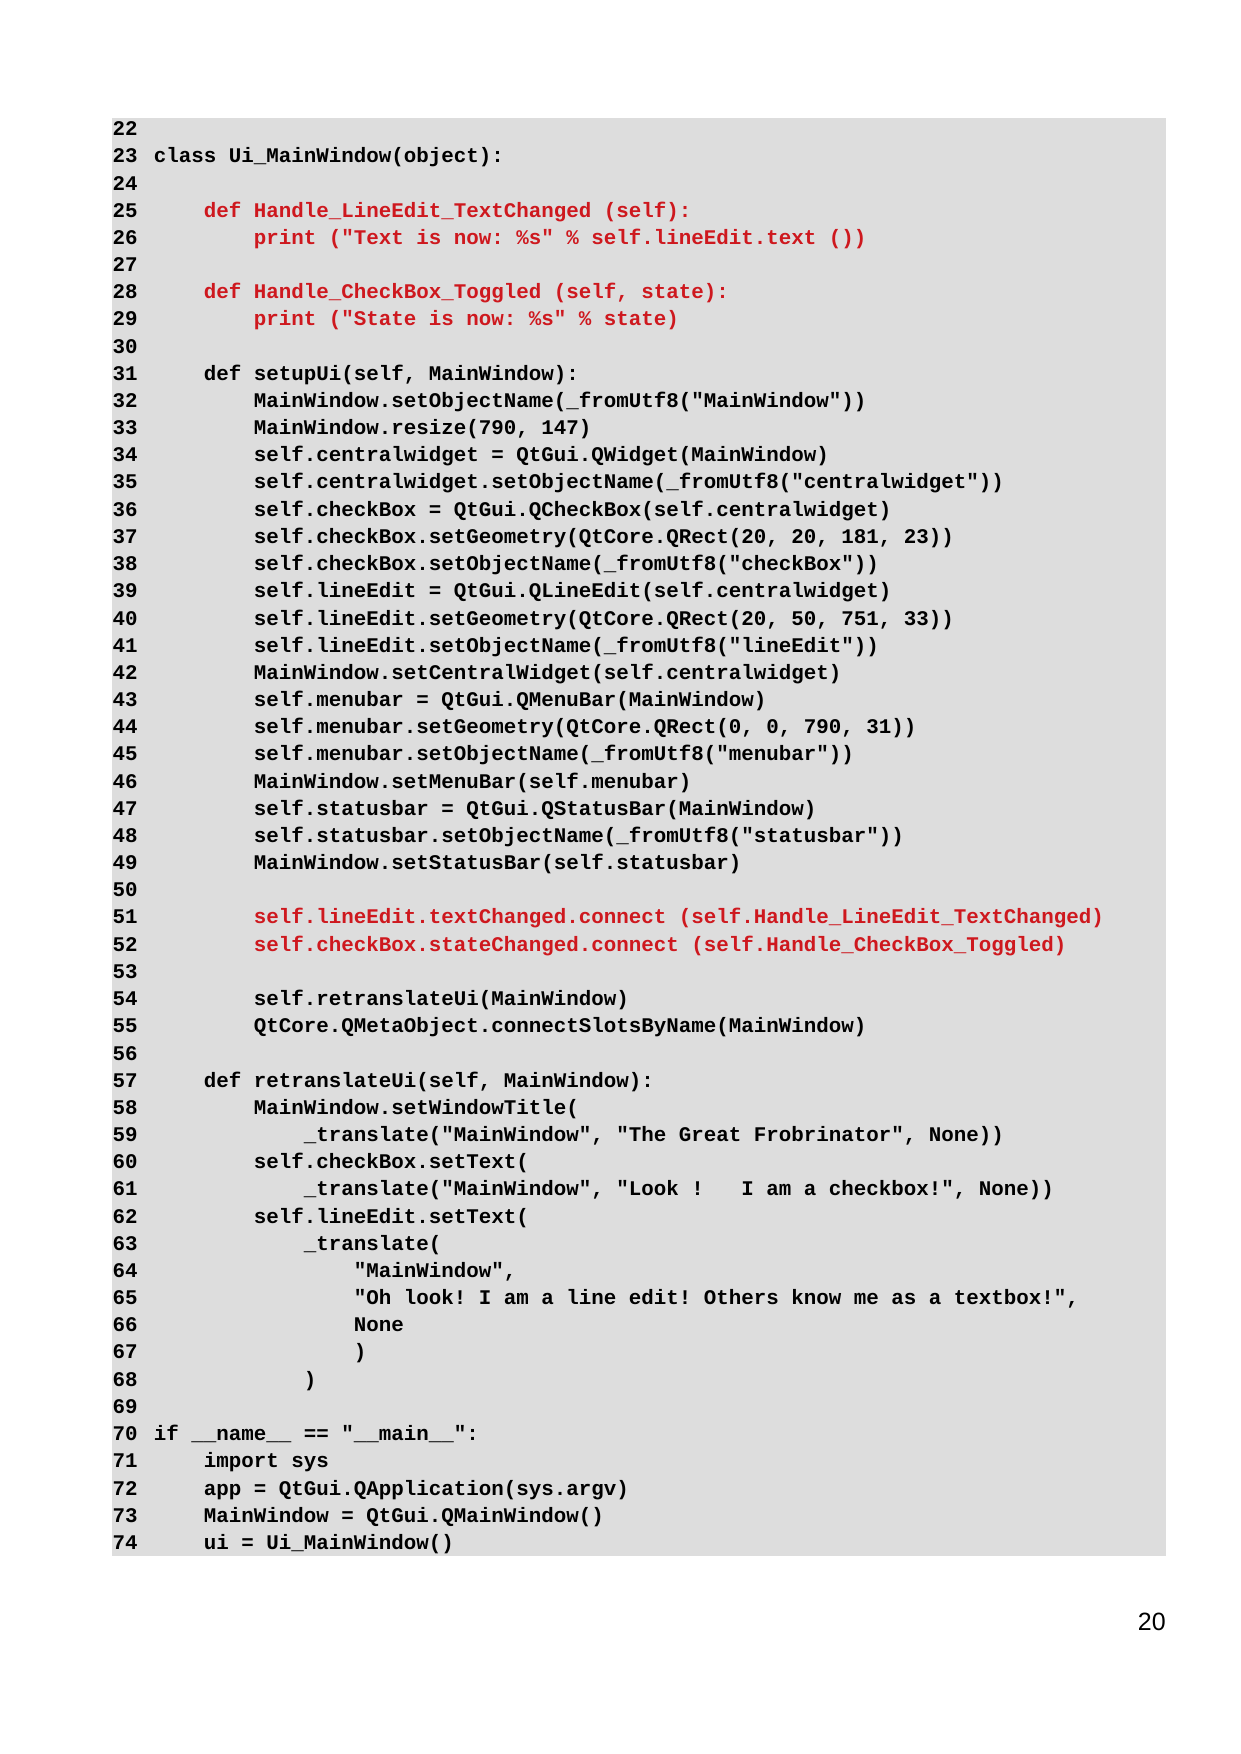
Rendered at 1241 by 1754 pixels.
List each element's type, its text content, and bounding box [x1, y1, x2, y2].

list _translate("MainWindow", "The Great Frobrinator", None)) [112, 1124, 1166, 1148]
list ) [112, 1369, 1166, 1392]
list QtCore.QMetaObject.connectSlotsByName(MainWindow) [112, 1015, 1166, 1039]
list None [112, 1314, 1166, 1338]
list self.menubar.setObjectName(_fromUtf8("menubar")) [112, 743, 1166, 767]
list MainWindow = QtGui.QMainWindow() [112, 1505, 1166, 1528]
list self.retranslateUi(MainWindow) [112, 988, 1166, 1012]
list _translate( [112, 1233, 1166, 1256]
list self.lineEdit.setText( [112, 1206, 1166, 1229]
list MainWindow.setMenuBar(self.menubar) [112, 771, 1166, 794]
list MainWindow.setObjectName(_fromUtf8("MainWindow")) [112, 390, 1166, 414]
list MainWindow.setWindowTitle( [112, 1097, 1166, 1121]
list "Oh look! I am a line edit! Others know me as a textbox!", [112, 1287, 1166, 1311]
list _translate("MainWindow", "Look ! I am a checkbox!", None)) [112, 1178, 1166, 1202]
list self.checkBox.setGeometry(QtCore.QRect(20, 20, 181, 23)) [112, 526, 1166, 549]
list self.menubar.setGeometry(QtCore.QRect(0, 0, 790, 31)) [112, 716, 1166, 740]
list self.centralwidget.setObjectName(_fromUtf8("centralwidget")) [112, 472, 1166, 495]
list def Handle_CheckBox_Toggled (self, state): [112, 281, 1166, 305]
list self.checkBox.stateChanged.connect (self.Handle_CheckBox_Toggled) [112, 934, 1166, 957]
list import sys [112, 1450, 1166, 1474]
list ) [112, 1342, 1166, 1365]
list class Ui_MainWindow(object): [112, 145, 1166, 169]
list "MainWindow", [112, 1260, 1166, 1284]
list MainWindow.resize(790, 147) [112, 417, 1166, 441]
list print ("Text is now: %s" % self.lineEdit.text ()) [112, 227, 1166, 251]
list self.menubar = QtGui.QMenuBar(MainWindow) [112, 689, 1166, 713]
list self.lineEdit = QtGui.QLineEdit(self.centralwidget) [112, 580, 1166, 604]
list self.statusbar = QtGui.QStatusBar(MainWindow) [112, 798, 1166, 821]
list self.lineEdit.setGeometry(QtCore.QRect(20, 50, 751, 33)) [112, 607, 1166, 631]
list print ("State is now: %s" % state) [112, 308, 1166, 332]
list self.statusbar.setObjectName(_fromUtf8("statusbar")) [112, 825, 1166, 849]
list def retranslateUi(self, MainWindow): [112, 1070, 1166, 1093]
list app = QtGui.QApplication(sys.argv) [112, 1477, 1166, 1501]
list MainWindow.setStatusBar(self.statusbar) [112, 852, 1166, 876]
list self.checkBox.setText( [112, 1151, 1166, 1175]
list self.centralwidget = QtGui.QWidget(MainWindow) [112, 444, 1166, 468]
list def Handle_LineEdit_TextChanged (self): [112, 200, 1166, 223]
list self.checkBox = QtGui.QCheckBox(self.centralwidget) [112, 499, 1166, 522]
list self.lineEdit.textChanged.connect (self.Handle_LineEdit_TextChanged) [112, 907, 1166, 930]
list MainWindow.setCentralWidget(self.centralwidget) [112, 662, 1166, 686]
list def setupUi(self, MainWindow): [112, 363, 1166, 386]
list if __name__ == "__main__": [112, 1423, 1166, 1447]
list ui = Ui_MainWindow() [112, 1532, 1166, 1556]
list self.checkBox.setObjectName(_fromUtf8("checkBox")) [112, 553, 1166, 577]
list self.lineEdit.setObjectName(_fromUtf8("lineEdit")) [112, 635, 1166, 658]
